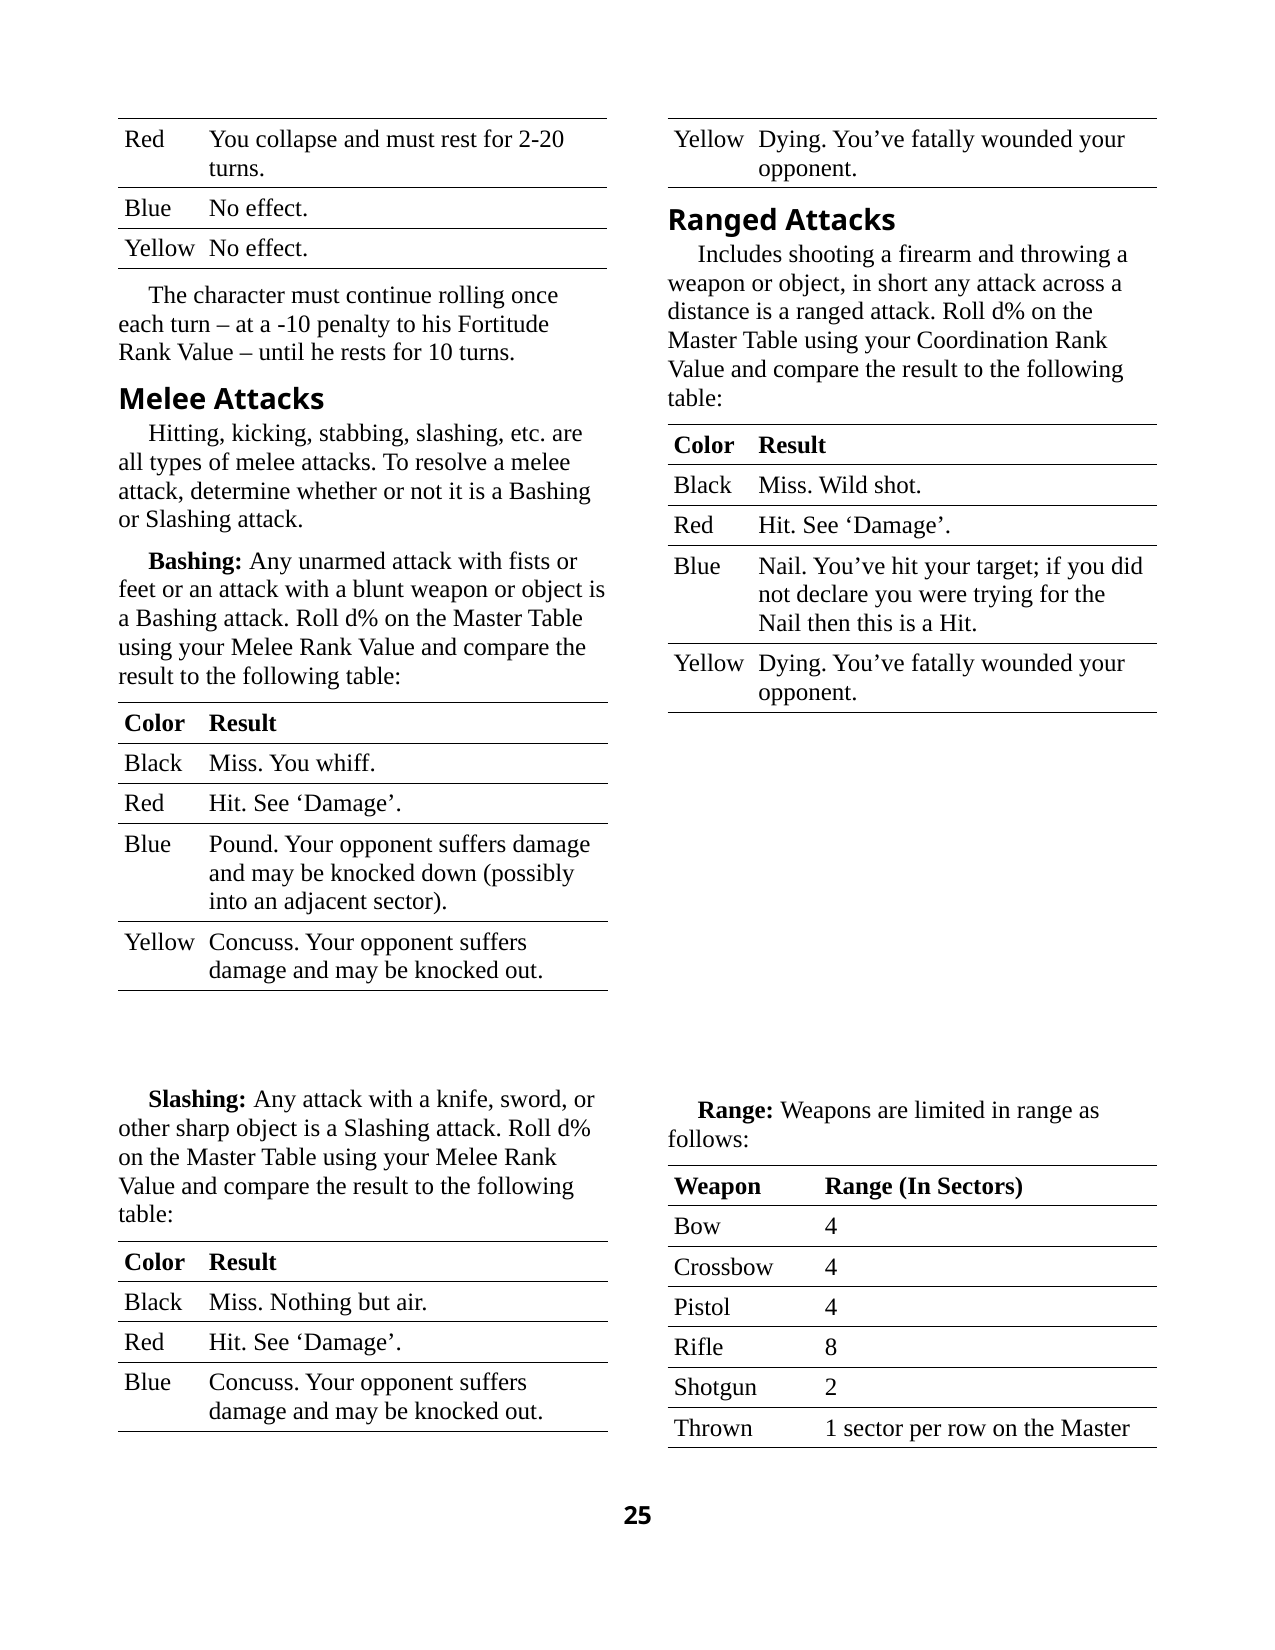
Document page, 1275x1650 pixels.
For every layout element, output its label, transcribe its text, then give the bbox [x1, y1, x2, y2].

table_header Range (In Sectors) [819, 1166, 1157, 1205]
table_cell Red [668, 506, 752, 545]
table_cell 4 [819, 1247, 1157, 1286]
table_cell Miss. You whiff. [203, 744, 607, 783]
text The character must continue rolling once each turn – at a -10 penalty to his Fortitude Rank Value – until he rests for 10 turns. [118, 280, 607, 366]
table_cell Dying. You’ve fatally wounded your opponent. [753, 119, 1157, 187]
text Range: Weapons are limited in range as follows: [667, 1095, 1157, 1153]
table_cell Shotgun [668, 1368, 819, 1407]
table_cell Red [118, 784, 203, 823]
text Slashing: Any attack with a knife, sword, or other sharp object is a Slashing attack. Roll d% on the Master Table using your Melee Rank Value and compare the result to the following table: [118, 1084, 607, 1228]
table_header Color [668, 425, 752, 464]
table_cell 4 [819, 1287, 1157, 1326]
table_cell 4 [819, 1206, 1157, 1246]
table_cell Hit. See ‘Damage’. [752, 506, 1157, 545]
table_cell Black [118, 744, 203, 783]
table_cell Black [668, 465, 752, 504]
table_cell Bow [668, 1206, 819, 1246]
table_cell Hit. See ‘Damage’. [203, 1322, 607, 1362]
table_header Result [752, 425, 1157, 464]
table_cell Yellow [668, 119, 752, 187]
table_cell Black [118, 1282, 203, 1321]
table_cell Concuss. Your opponent suffers damage and may be knocked out. [203, 922, 607, 990]
table_cell Thrown [668, 1408, 819, 1447]
table_header Result [203, 1242, 607, 1281]
table_cell No effect. [203, 188, 607, 227]
table_cell Yellow [118, 922, 203, 990]
table_cell Red [118, 119, 203, 187]
table_cell Pistol [668, 1287, 819, 1326]
table_cell 2 [819, 1368, 1157, 1407]
table_cell Yellow [668, 644, 752, 712]
table_cell Miss. Wild shot. [752, 465, 1157, 504]
table_cell Pound. Your opponent suffers damage and may be knocked down (possibly into an adjacent sector). [203, 824, 607, 921]
text Includes shooting a firearm and throwing a weapon or object, in short any attack across a distance is a ranged attack. Roll d% on the Master Table using your Coordination Rank Value and compare the result to the following table: [667, 239, 1157, 411]
table_cell You collapse and must rest for 2-20 turns. [203, 119, 607, 187]
table_cell Concuss. Your opponent suffers damage and may be knocked out. [203, 1363, 607, 1431]
table_header Color [118, 703, 203, 742]
table_cell Blue [668, 546, 752, 643]
table_cell Crossbow [668, 1247, 819, 1286]
table_header Weapon [668, 1166, 819, 1205]
table_cell Red [118, 1322, 203, 1362]
table_cell 1 sector per row on the Master [819, 1408, 1157, 1447]
table_cell Blue [118, 824, 203, 921]
table_cell Hit. See ‘Damage’. [203, 784, 607, 823]
text Bashing: Any unarmed attack with fists or feet or an attack with a blunt weapon or object is a Bashing attack. Roll d% on the Master Table using your Melee Rank Value and compare the result to the following table: [118, 546, 607, 689]
table_cell Yellow [118, 229, 203, 268]
table_cell Miss. Nothing but air. [203, 1282, 607, 1321]
table_cell Blue [118, 1363, 203, 1431]
table_header Result [203, 703, 607, 742]
text Hitting, kicking, stabbing, slashing, etc. are all types of melee attacks. To resolve a melee attack, determine whether or not it is a Bashing or Slashing attack. [118, 418, 607, 533]
table_cell Nail. You’ve hit your target; if you did not declare you were trying for the Nail then this is a Hit. [752, 546, 1157, 643]
table_cell No effect. [203, 229, 607, 268]
table_header Color [118, 1242, 203, 1281]
table_cell Dying. You’ve fatally wounded your opponent. [752, 644, 1157, 712]
subtitle Melee Attacks [118, 379, 607, 418]
table_cell Blue [118, 188, 203, 227]
table_cell Rifle [668, 1327, 819, 1367]
subtitle Ranged Attacks [667, 199, 1157, 239]
table_cell 8 [819, 1327, 1157, 1367]
